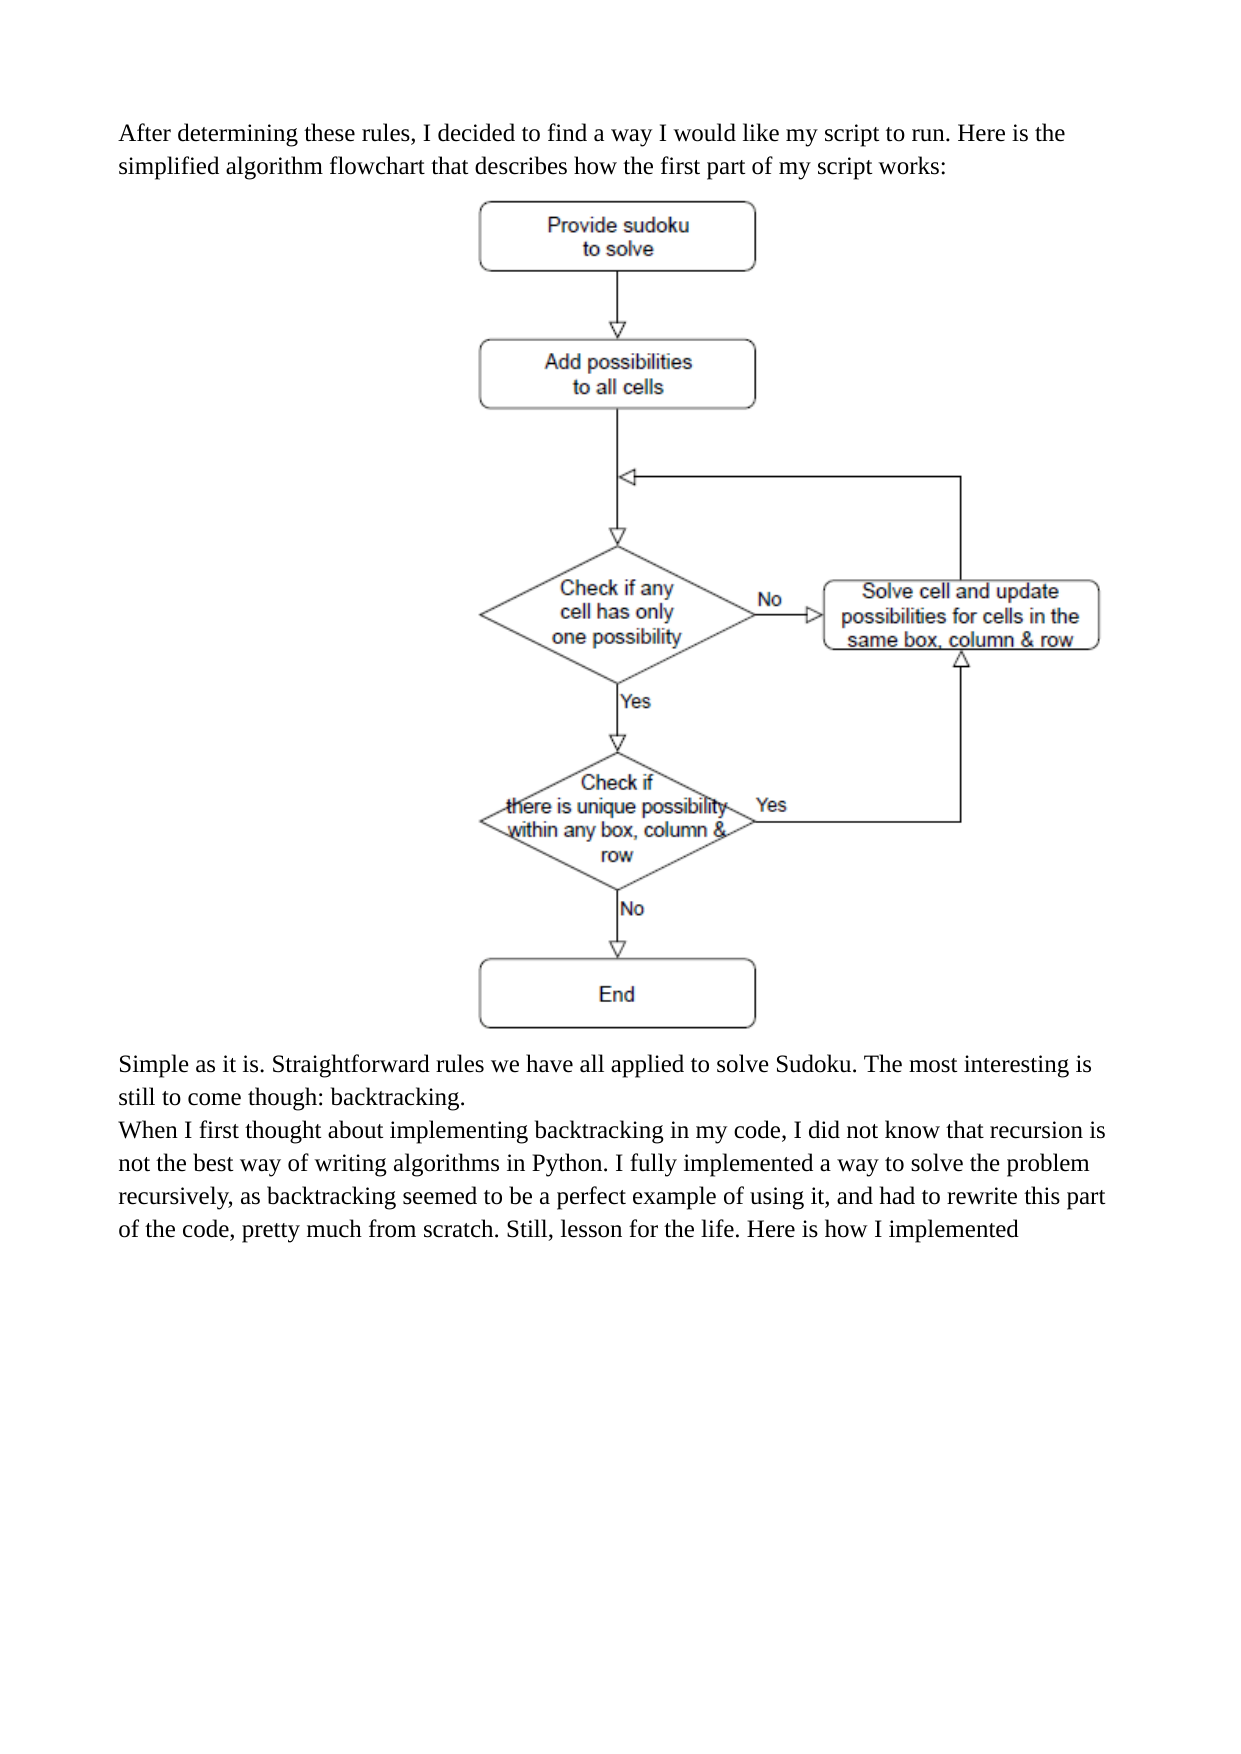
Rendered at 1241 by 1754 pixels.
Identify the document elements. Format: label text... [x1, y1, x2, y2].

text After determining these rules, I decided to find a way I would like my script to run. Here is the simplified algorithm flowchart that describes how the first part of my script works: [118, 118, 1122, 184]
picture [118, 184, 1186, 1046]
text Simple as it is. Straightforward rules we have all applied to solve Sudoku. The most interesting is still to come though: backtracking. [118, 1049, 1122, 1111]
text When I first thought about implementing backtracking in my code, I did not know that recursion is not the best way of writing algorithms in Python. I fully implemented a way to solve the problem recursively, as backtracking seemed to be a perfect example of using it, and had to rewrite this part of the code, pretty much from scratch. Still, lesson for the life. Here is how I implemented [118, 1115, 1122, 1243]
